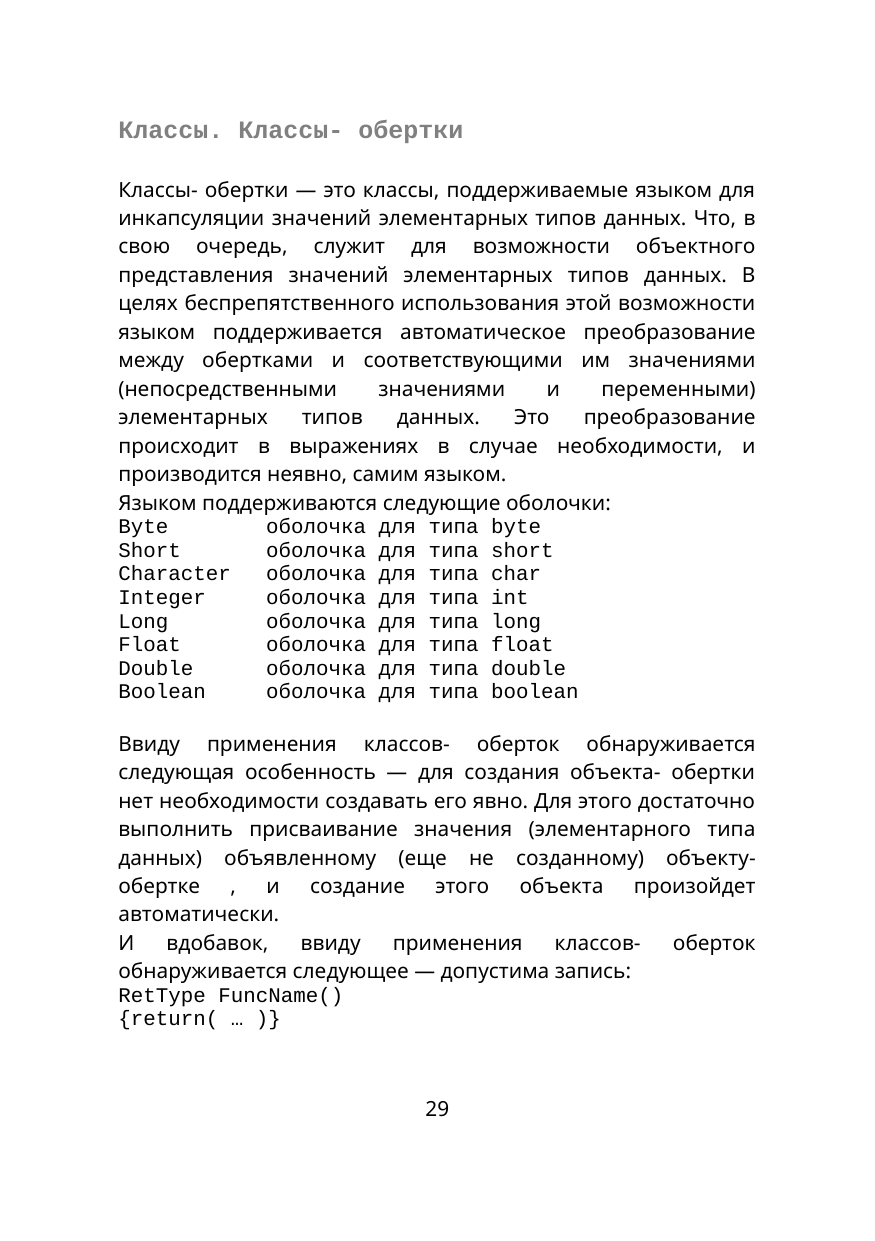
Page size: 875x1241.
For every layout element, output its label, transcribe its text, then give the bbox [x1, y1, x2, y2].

text Классы- обертки — это классы, поддерживаемые языком для инкапсуляции значений элементарных типов данных. Что, в свою очередь, служит для возможности объектного представления значений элементарных типов данных. В целях беспрепятственного использования этой возможности языком поддерживается автоматическое преобразование между обертками и соответствующими им значениями (непосредственными значениями и переменными) элементарных типов данных. Это преобразование происходит в выражениях в случае необходимости, и производится неявно, самим языком. [118, 175, 756, 488]
text Boolean оболочка для типа boolean [118, 682, 756, 705]
text Ввиду применения классов- оберток обнаруживается следующая особенность — для создания объекта- обертки нет необходимости создавать его явно. Для этого достаточно выполнить присваивание значения (элементарного типа данных) объявленному (еще не созданному) объекту- обертке , и создание этого объекта произойдет автоматически. [118, 729, 756, 928]
text Long оболочка для типа long [118, 611, 756, 634]
text Character оболочка для типа char [118, 563, 756, 587]
text И вдобавок, ввиду применения классов- оберток обнаруживается следующее — допустима запись: [118, 928, 756, 985]
text {return( … )} [118, 1008, 756, 1032]
text Short оболочка для типа short [118, 540, 756, 563]
text Языком поддерживаются следующие оболочки: [118, 488, 756, 516]
text Double оболочка для типа double [118, 658, 756, 682]
text Integer оболочка для типа int [118, 587, 756, 611]
text RetType FuncName() [118, 985, 756, 1008]
text Классы. Классы- обертки [118, 118, 756, 146]
text Byte оболочка для типа byte [118, 516, 756, 540]
text Float оболочка для типа float [118, 634, 756, 658]
